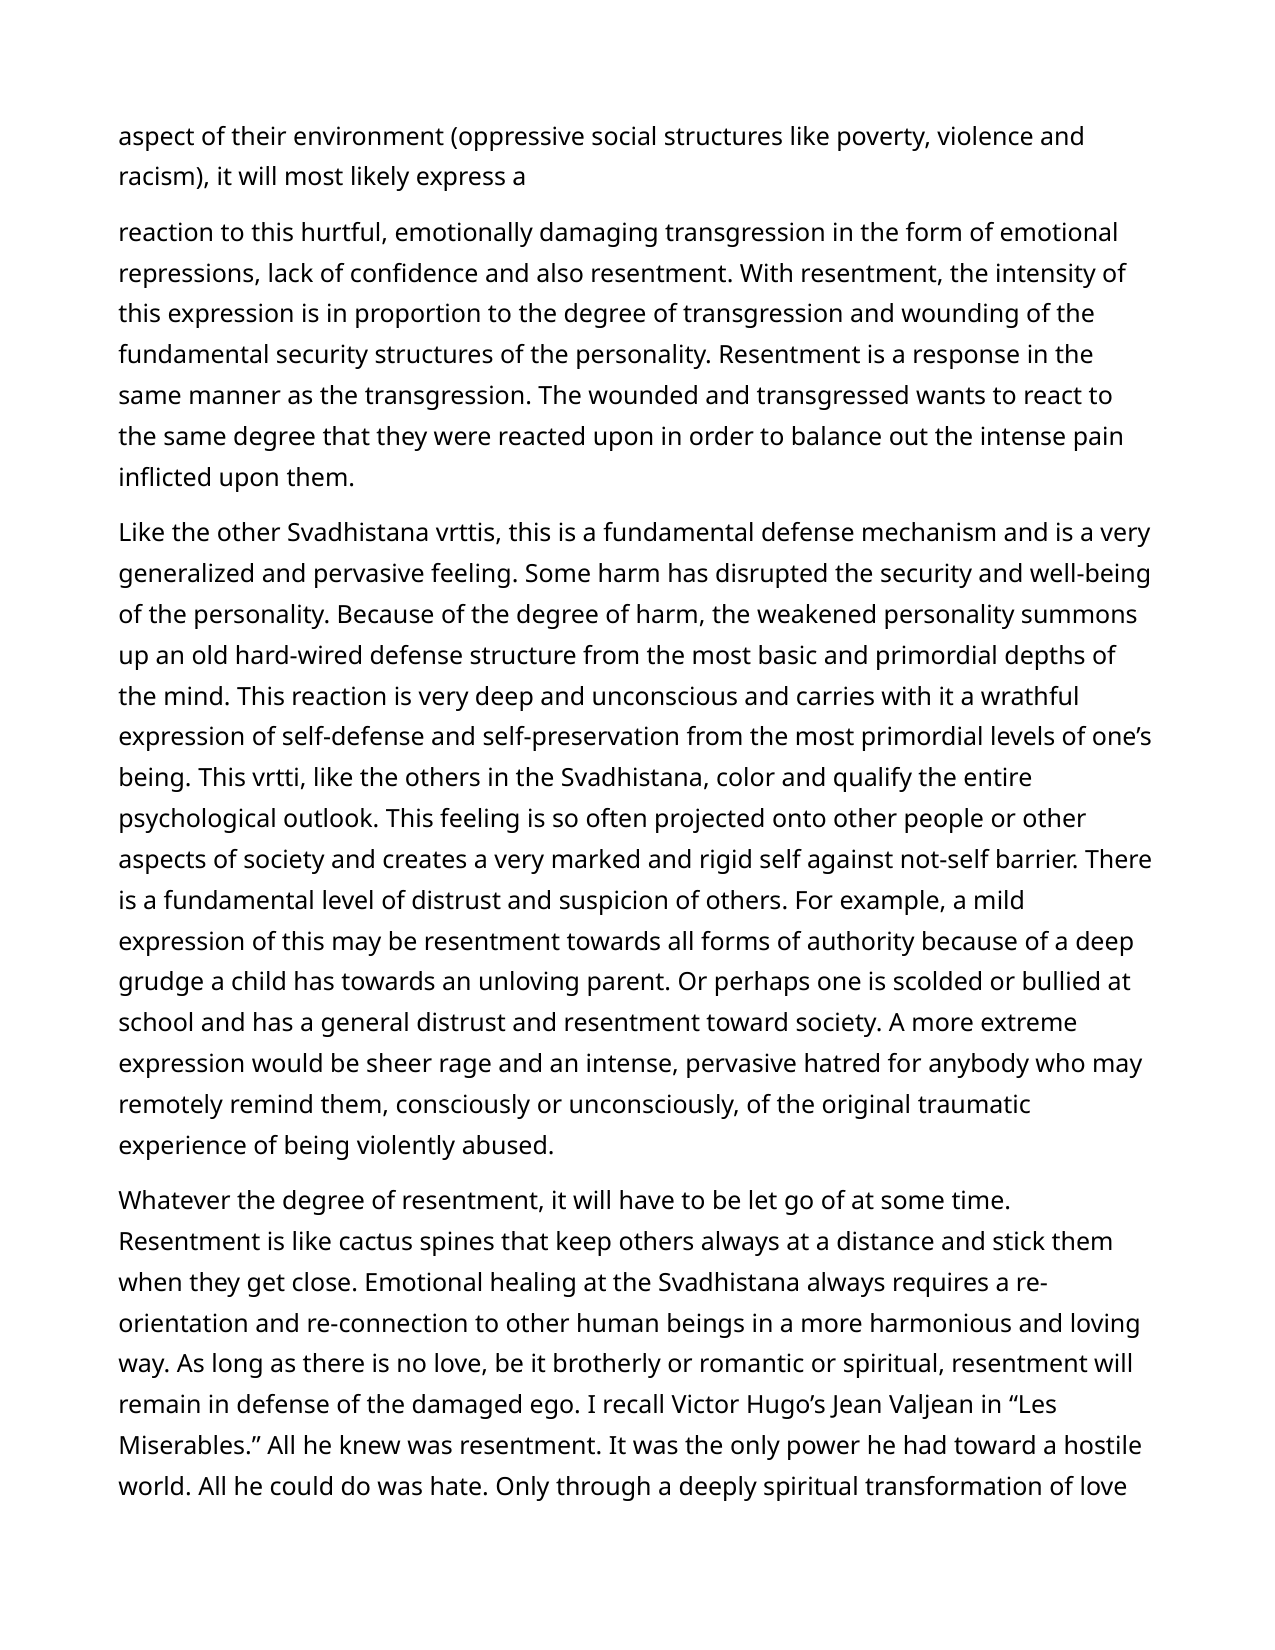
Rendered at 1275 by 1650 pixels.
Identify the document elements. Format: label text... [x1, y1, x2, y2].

text Like the other Svadhistana vrttis, this is a fundamental defense mechanism and is a very generalized and pervasive feeling. Some harm has disrupted the security and well-being of the personality. Because of the degree of harm, the weakened personality summons up an old hard-wired defense structure from the most basic and primordial depths of the mind. This reaction is very deep and unconscious and carries with it a wrathful expression of self-defense and self-preservation from the most primordial levels of one’s being. This vrtti, like the others in the Svadhistana, color and qualify the entire psychological outlook. This feeling is so often projected onto other people or other aspects of society and creates a very marked and rigid self against not-self barrier. There is a fundamental level of distrust and suspicion of others. For example, a mild expression of this may be resentment towards all forms of authority because of a deep grudge a child has towards an unloving parent. Or perhaps one is scolded or bullied at school and has a general distrust and resentment toward society. A more extreme expression would be sheer rage and an intense, pervasive hatred for anybody who may remotely remind them, consciously or unconsciously, of the original traumatic experience of being violently abused. [118, 515, 1157, 1161]
text Whatever the degree of resentment, it will have to be let go of at some time. Resentment is like cactus spines that keep others always at a distance and stick them when they get close. Emotional healing at the Svadhistana always requires a re-orientation and re-connection to other human beings in a more harmonious and loving way. As long as there is no love, be it brotherly or romantic or spiritual, resentment will remain in defense of the damaged ego. I recall Victor Hugo’s Jean Valjean in “Les Miserables.” All he knew was resentment. It was the only power he had toward a hostile world. All he could do was hate. Only through a deeply spiritual transformation of love [118, 1183, 1157, 1503]
text aspect of their environment (oppressive social structures like poverty, violence and racism), it will most likely express a [118, 118, 1157, 193]
text reaction to this hurtful, emotionally damaging transgression in the form of emotional repressions, lack of confidence and also resentment. With resentment, the intensity of this expression is in proportion to the degree of transgression and wounding of the fundamental security structures of the personality. Resentment is a response in the same manner as the transgression. The wounded and transgressed wants to react to the same degree that they were reacted upon in order to balance out the intense pain inflicted upon them. [118, 214, 1157, 493]
